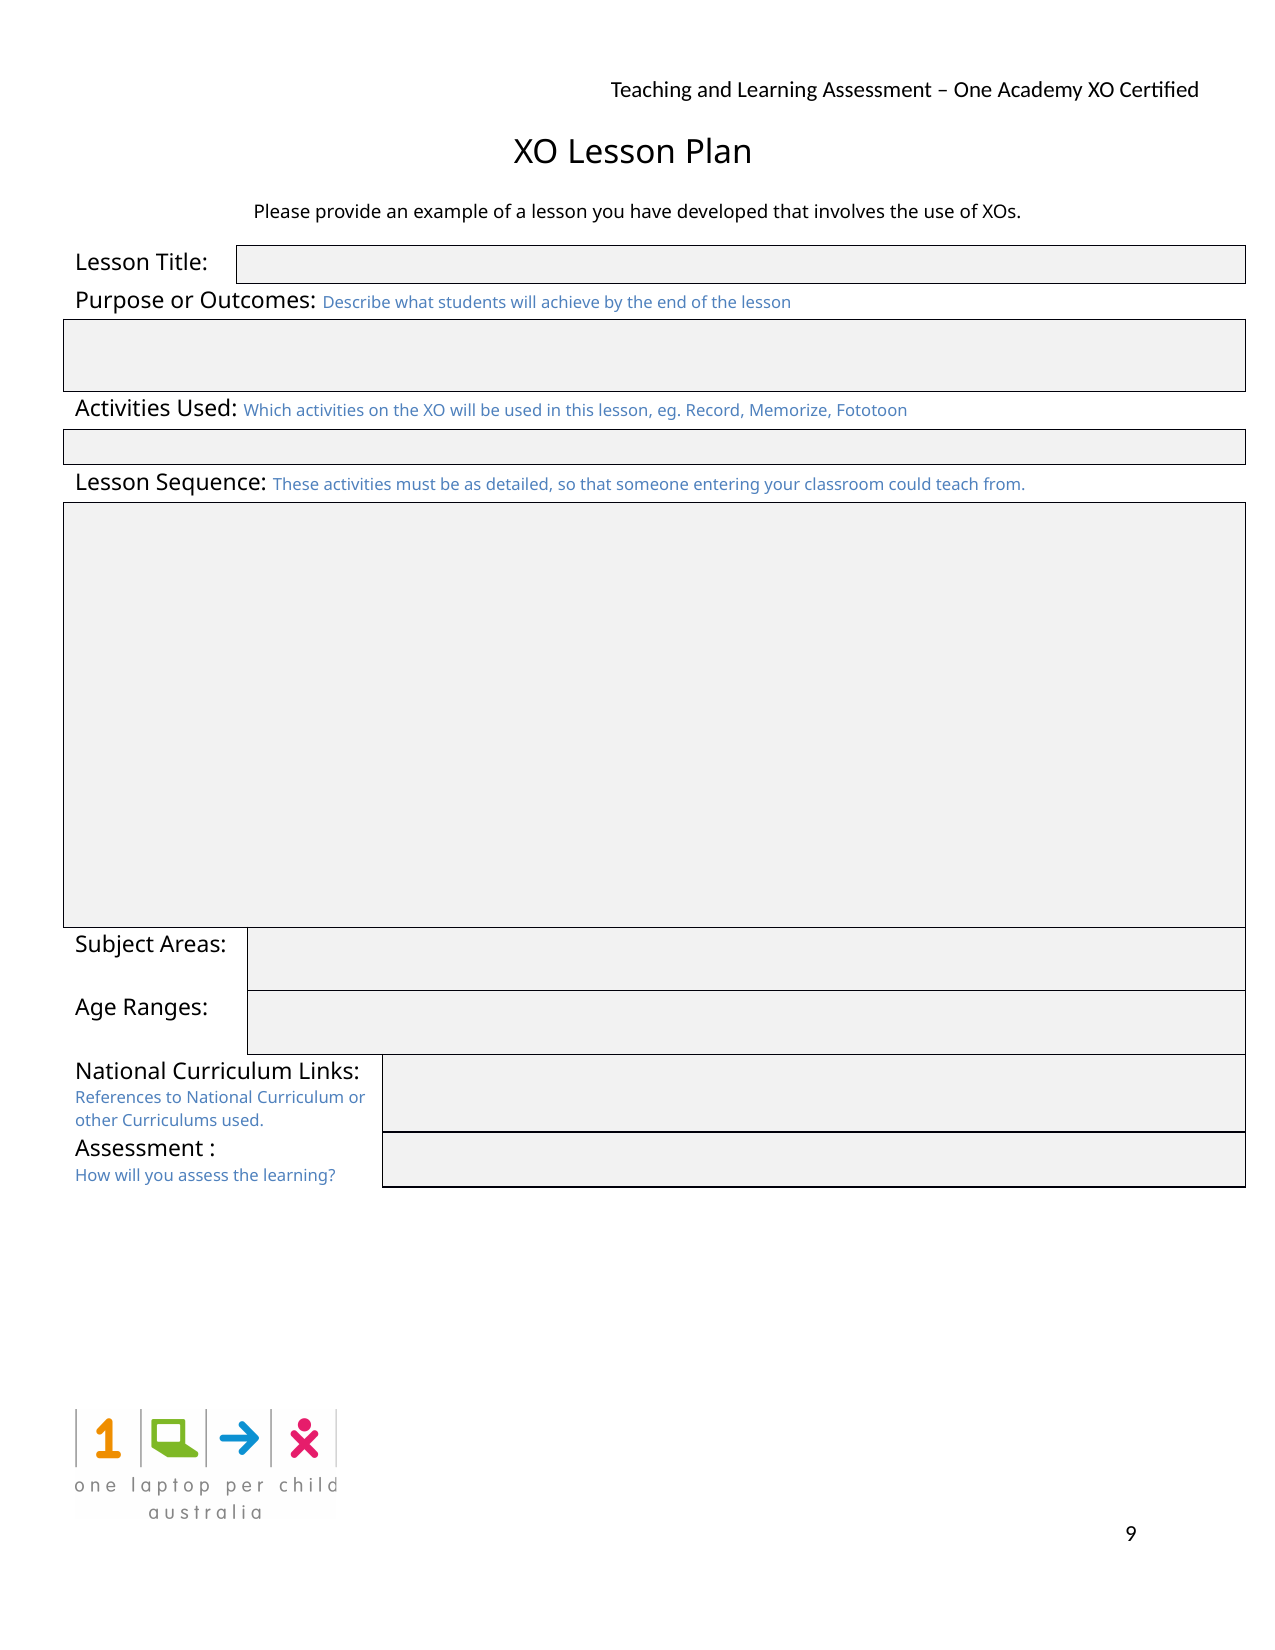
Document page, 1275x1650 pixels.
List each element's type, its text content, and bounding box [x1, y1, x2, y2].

table_cell Purpose or Outcomes: Describe what students will achieve by the end of the lesson [63, 283, 1246, 318]
table_cell National Curriculum Links: References to National Curriculum or other Curriculums used. [63, 1054, 382, 1131]
table_cell Subject Areas: [63, 928, 247, 990]
table_cell [383, 1055, 1245, 1131]
table_cell Activities Used: Which activities on the XO will be used in this lesson, eg. Record, Memorize, Fototoon [63, 392, 1246, 428]
table_cell [64, 320, 1245, 391]
table_cell Lesson Sequence: These activities must be as detailed, so that someone entering your classroom could teach from. [63, 465, 1246, 502]
table_cell [64, 430, 1245, 464]
text Please provide an example of a lesson you have developed that involves the use of XOs. [75, 198, 1200, 224]
table_cell [248, 928, 1245, 990]
table_header Lesson Title: [63, 245, 236, 283]
table_cell [64, 503, 1245, 927]
picture [75, 1409, 337, 1519]
table_cell [383, 1133, 1245, 1186]
table_cell Assessment : How will you assess the learning? [63, 1131, 382, 1186]
table_header [237, 246, 1245, 283]
text XO Lesson Plan [75, 128, 1200, 173]
table_cell Age Ranges: [63, 990, 247, 1054]
table_cell [248, 991, 1245, 1054]
